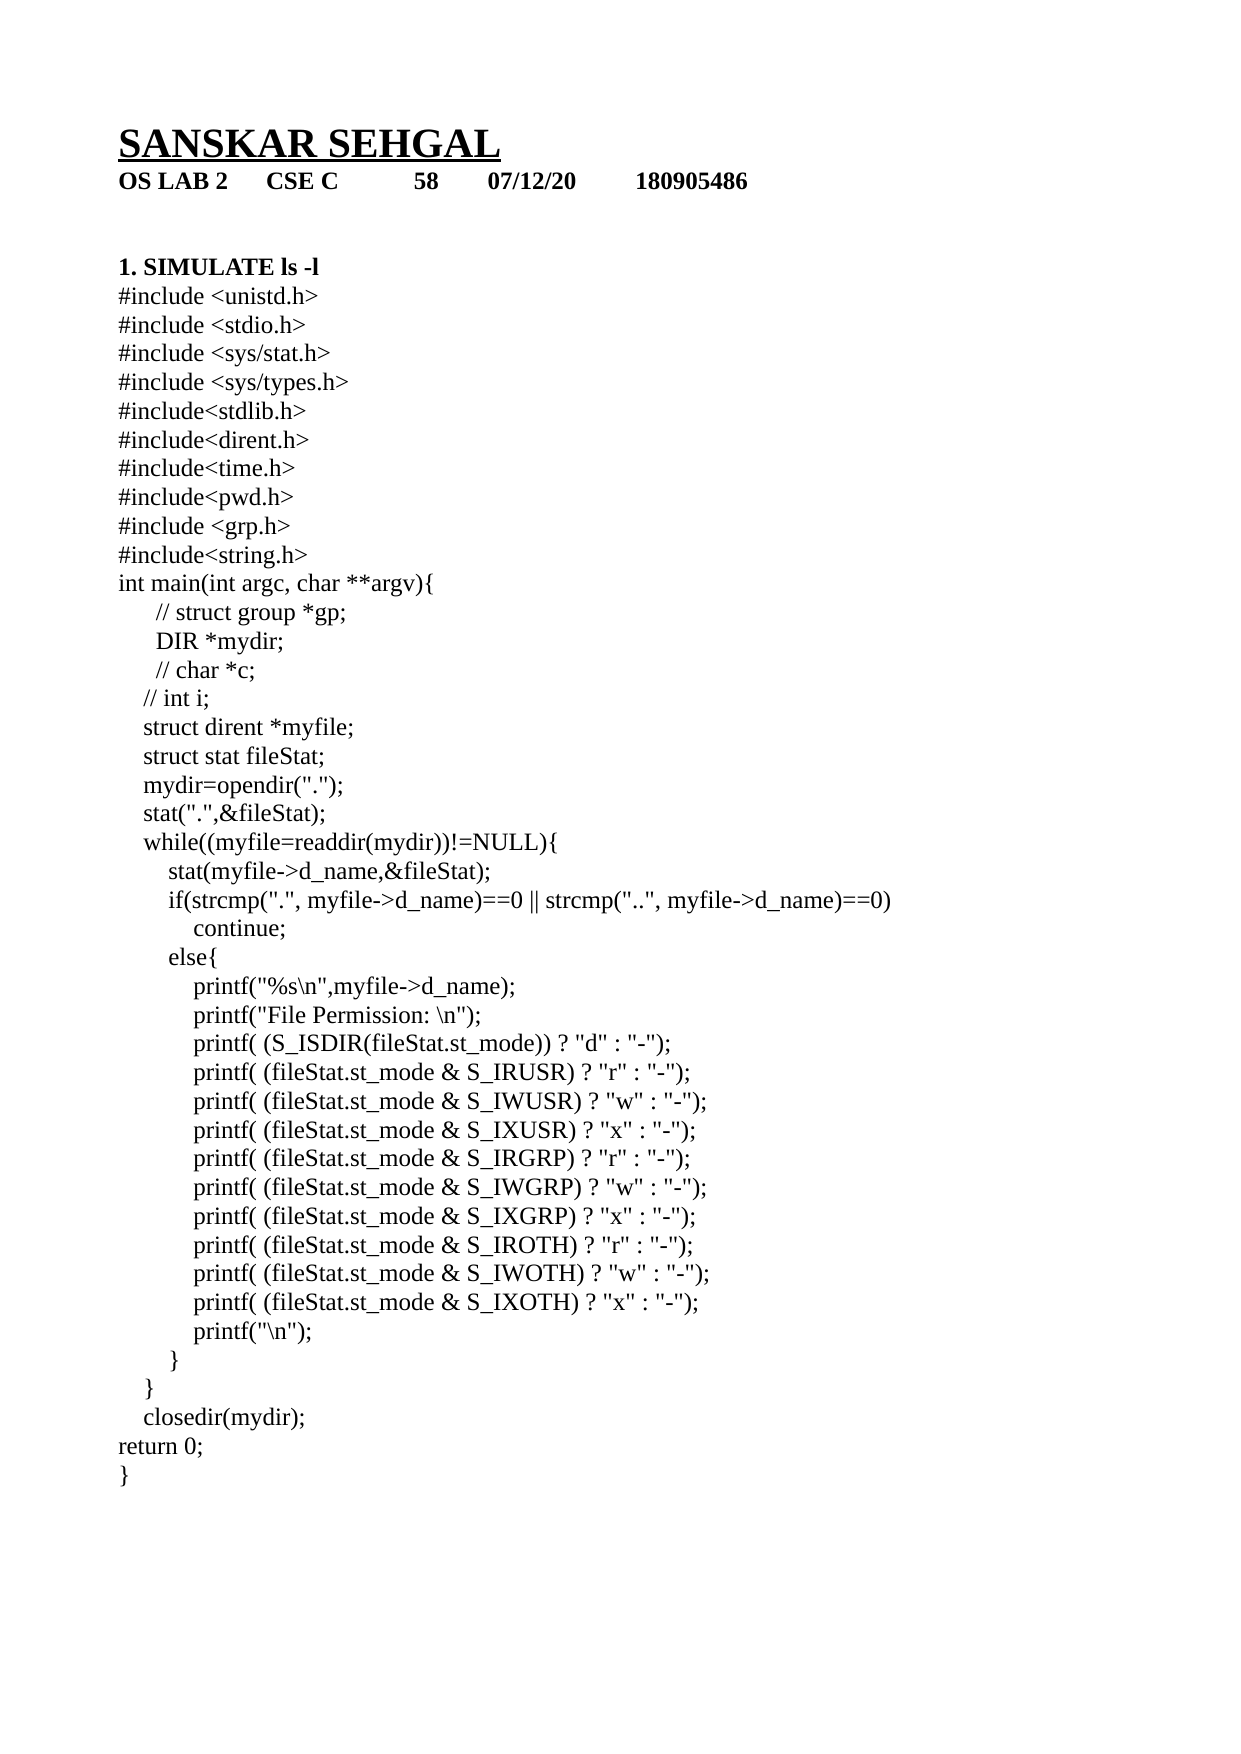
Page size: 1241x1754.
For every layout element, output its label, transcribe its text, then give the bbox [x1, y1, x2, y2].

text if(strcmp(".", myfile->d_name)==0 || strcmp("..", myfile->d_name)==0) [118, 885, 1122, 913]
text printf( (fileStat.st_mode & S_IRUSR) ? "r" : "-"); [118, 1057, 1122, 1086]
text struct dirent *myfile; [118, 712, 1122, 741]
text stat(myfile->d_name,&fileStat); [118, 856, 1122, 885]
text #include <grp.h> [118, 511, 1122, 540]
text closedir(mydir); [118, 1402, 1122, 1431]
text printf( (S_ISDIR(fileStat.st_mode)) ? "d" : "-"); [118, 1028, 1122, 1057]
text // char *c; [118, 655, 1122, 683]
text #include <sys/stat.h> [118, 338, 1122, 367]
text #include<pwd.h> [118, 482, 1122, 511]
text #include<dirent.h> [118, 425, 1122, 453]
text DIR *mydir; [118, 626, 1122, 655]
text printf("%s\n",myfile->d_name); [118, 971, 1122, 1000]
text OS LAB 2 CSE C 58 07/12/20 180905486 [118, 166, 1122, 195]
text printf( (fileStat.st_mode & S_IWOTH) ? "w" : "-"); [118, 1258, 1122, 1287]
text #include <unistd.h> [118, 281, 1122, 310]
text printf( (fileStat.st_mode & S_IXOTH) ? "x" : "-"); [118, 1287, 1122, 1316]
text #include<time.h> [118, 453, 1122, 482]
text printf("\n"); [118, 1316, 1122, 1345]
text printf( (fileStat.st_mode & S_IXGRP) ? "x" : "-"); [118, 1201, 1122, 1230]
text mydir=opendir("."); [118, 770, 1122, 798]
text struct stat fileStat; [118, 741, 1122, 770]
text printf( (fileStat.st_mode & S_IWUSR) ? "w" : "-"); [118, 1086, 1122, 1115]
text printf("File Permission: \n"); [118, 1000, 1122, 1028]
text #include<stdlib.h> [118, 396, 1122, 425]
text SANSKAR SEHGAL [118, 118, 1122, 166]
text printf( (fileStat.st_mode & S_IXUSR) ? "x" : "-"); [118, 1115, 1122, 1143]
text } [118, 1373, 1122, 1402]
text stat(".",&fileStat); [118, 798, 1122, 827]
text // int i; [118, 683, 1122, 712]
text continue; [118, 913, 1122, 942]
text #include <sys/types.h> [118, 367, 1122, 396]
text else{ [118, 942, 1122, 971]
text #include <stdio.h> [118, 310, 1122, 338]
text printf( (fileStat.st_mode & S_IWGRP) ? "w" : "-"); [118, 1172, 1122, 1201]
text 1. SIMULATE ls -l [118, 252, 1122, 281]
text // struct group *gp; [118, 597, 1122, 626]
text printf( (fileStat.st_mode & S_IROTH) ? "r" : "-"); [118, 1230, 1122, 1258]
text } [118, 1460, 1122, 1488]
text int main(int argc, char **argv){ [118, 568, 1122, 597]
text return 0; [118, 1431, 1122, 1460]
text } [118, 1345, 1122, 1373]
text #include<string.h> [118, 540, 1122, 568]
text while((myfile=readdir(mydir))!=NULL){ [118, 827, 1122, 856]
text printf( (fileStat.st_mode & S_IRGRP) ? "r" : "-"); [118, 1143, 1122, 1172]
